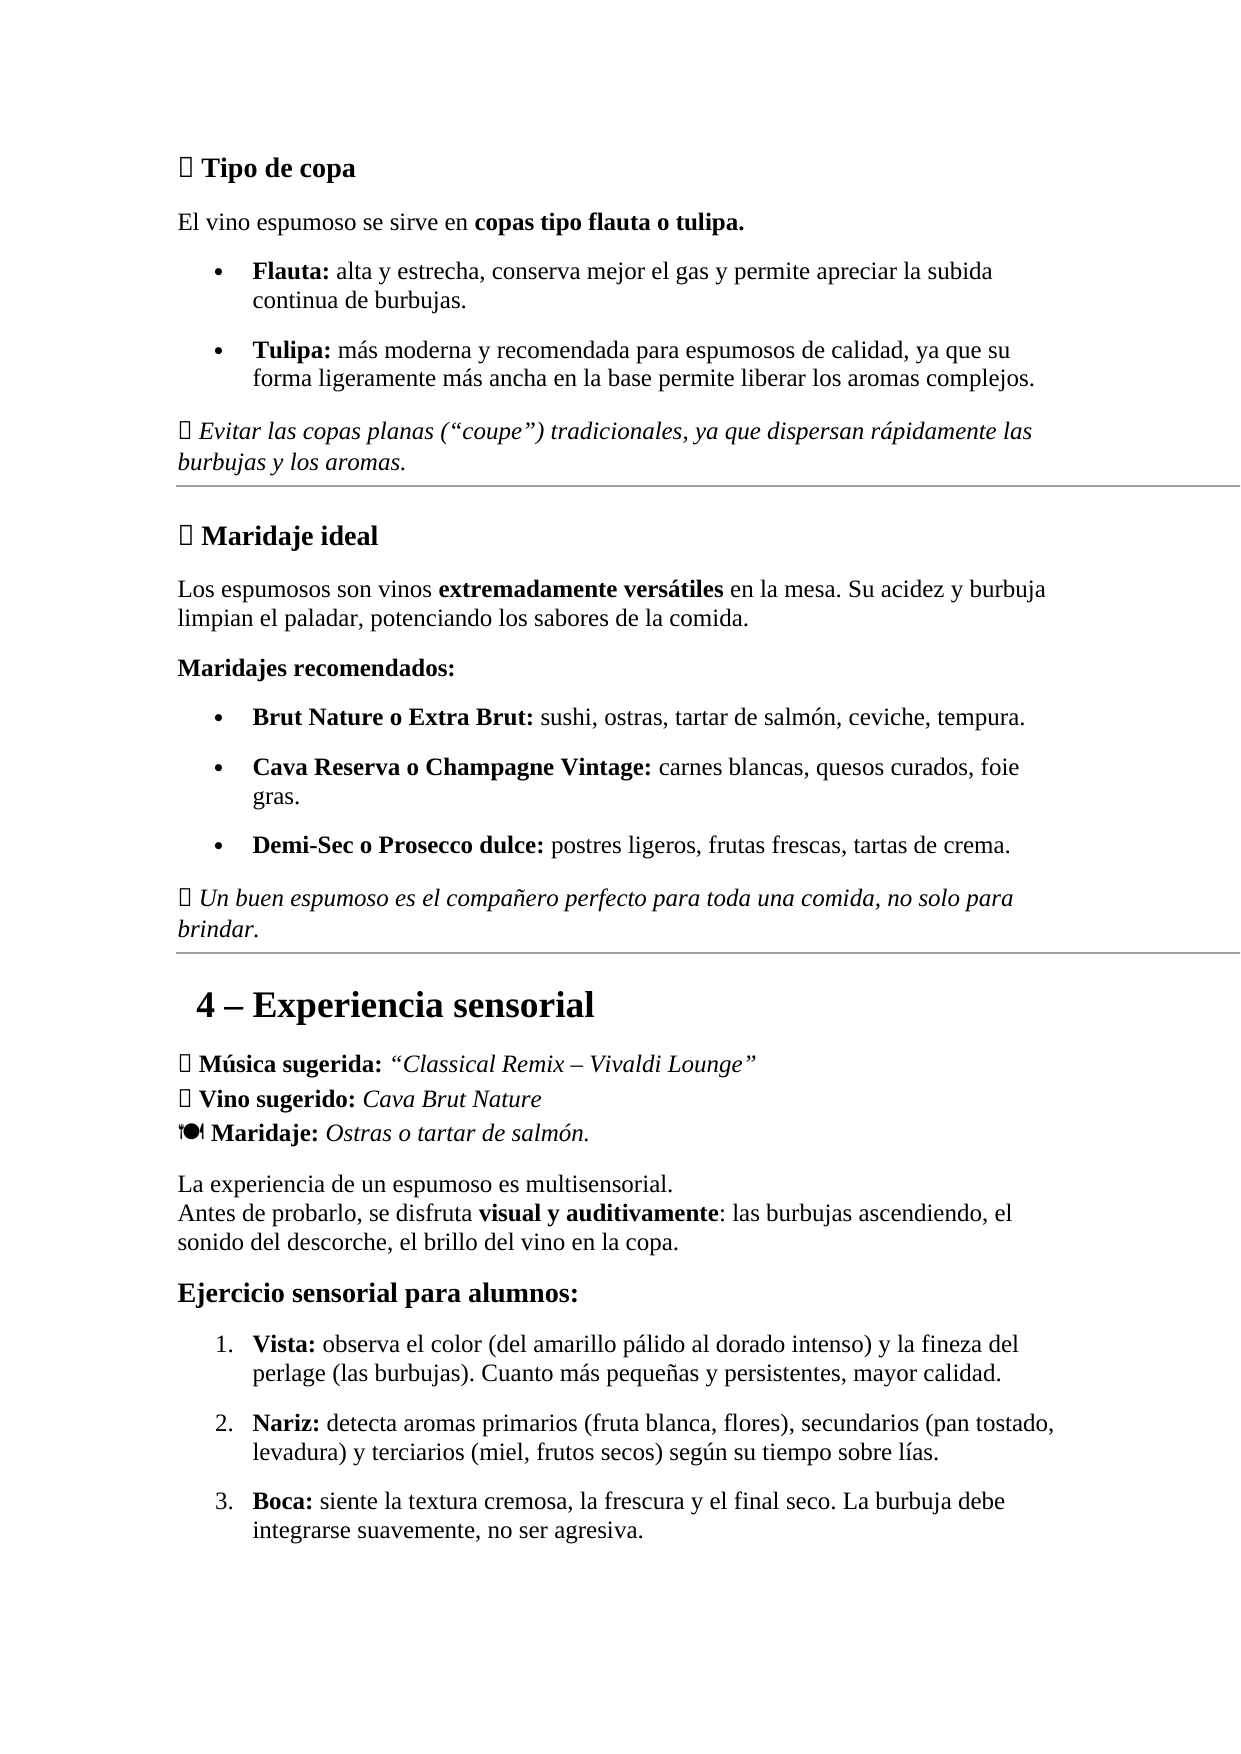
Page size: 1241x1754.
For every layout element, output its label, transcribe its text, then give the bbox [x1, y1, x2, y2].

list Cava Reserva o Champagne Vintage: carnes blancas, quesos curados, foie gras. [215, 752, 1063, 809]
subtitle 🔸 Tipo de copa [177, 148, 1063, 186]
subtitle 🔸 Maridaje ideal [177, 515, 1063, 554]
text 🥢 Un buen espumoso es el compañero perfecto para toda una comida, no solo para brindar. [177, 880, 1063, 943]
text 🎶 Música sugerida: “Classical Remix – Vivaldi Lounge” 🍷 Vino sugerido: Cava Brut Nature 🍽 Maridaje: Ostras o tartar de salmón. [177, 1046, 1063, 1148]
list Tulipa: más moderna y recomendada para espumosos de calidad, ya que su forma ligeramente más ancha en la base permite liberar los aromas complejos. [215, 335, 1063, 392]
text Los espumosos son vinos extremadamente versátiles en la mesa. Su acidez y burbuja limpian el paladar, potenciando los sabores de la comida. [177, 574, 1063, 632]
list Boca: siente la textura cremosa, la frescura y el final seco. La burbuja debe integrarse suavemente, no ser agresiva. [215, 1486, 1063, 1544]
text El vino espumoso se sirve en copas tipo flauta o tulipa. [177, 207, 1063, 236]
list Brut Nature o Extra Brut: sushi, ostras, tartar de salmón, ceviche, tempura. [215, 702, 1063, 731]
list Nariz: detecta aromas primarios (fruta blanca, flores), secundarios (pan tostado, levadura) y terciarios (miel, frutos secos) según su tiempo sobre lías. [215, 1408, 1063, 1465]
text La experiencia de un espumoso es multisensorial. Antes de probarlo, se disfruta visual y auditivamente: las burbujas ascendiendo, el sonido del descorche, el brillo del vino en la copa. [177, 1169, 1063, 1255]
list Demi-Sec o Prosecco dulce: postres ligeros, frutas frescas, tartas de crema. [215, 830, 1063, 859]
text 🍷 Evitar las copas planas (“coupe”) tradicionales, ya que dispersan rápidamente las burbujas y los aromas. [177, 413, 1063, 476]
subtitle 4 – Experiencia sensorial [177, 982, 1063, 1025]
list Vista: observa el color (del amarillo pálido al dorado intenso) y la fineza del perlage (las burbujas). Cuanto más pequeñas y persistentes, mayor calidad. [215, 1329, 1063, 1387]
subtitle Ejercicio sensorial para alumnos: [177, 1276, 1063, 1309]
list Flauta: alta y estrecha, conserva mejor el gas y permite apreciar la subida continua de burbujas. [215, 256, 1063, 314]
text Maridajes recomendados: [177, 653, 1063, 682]
